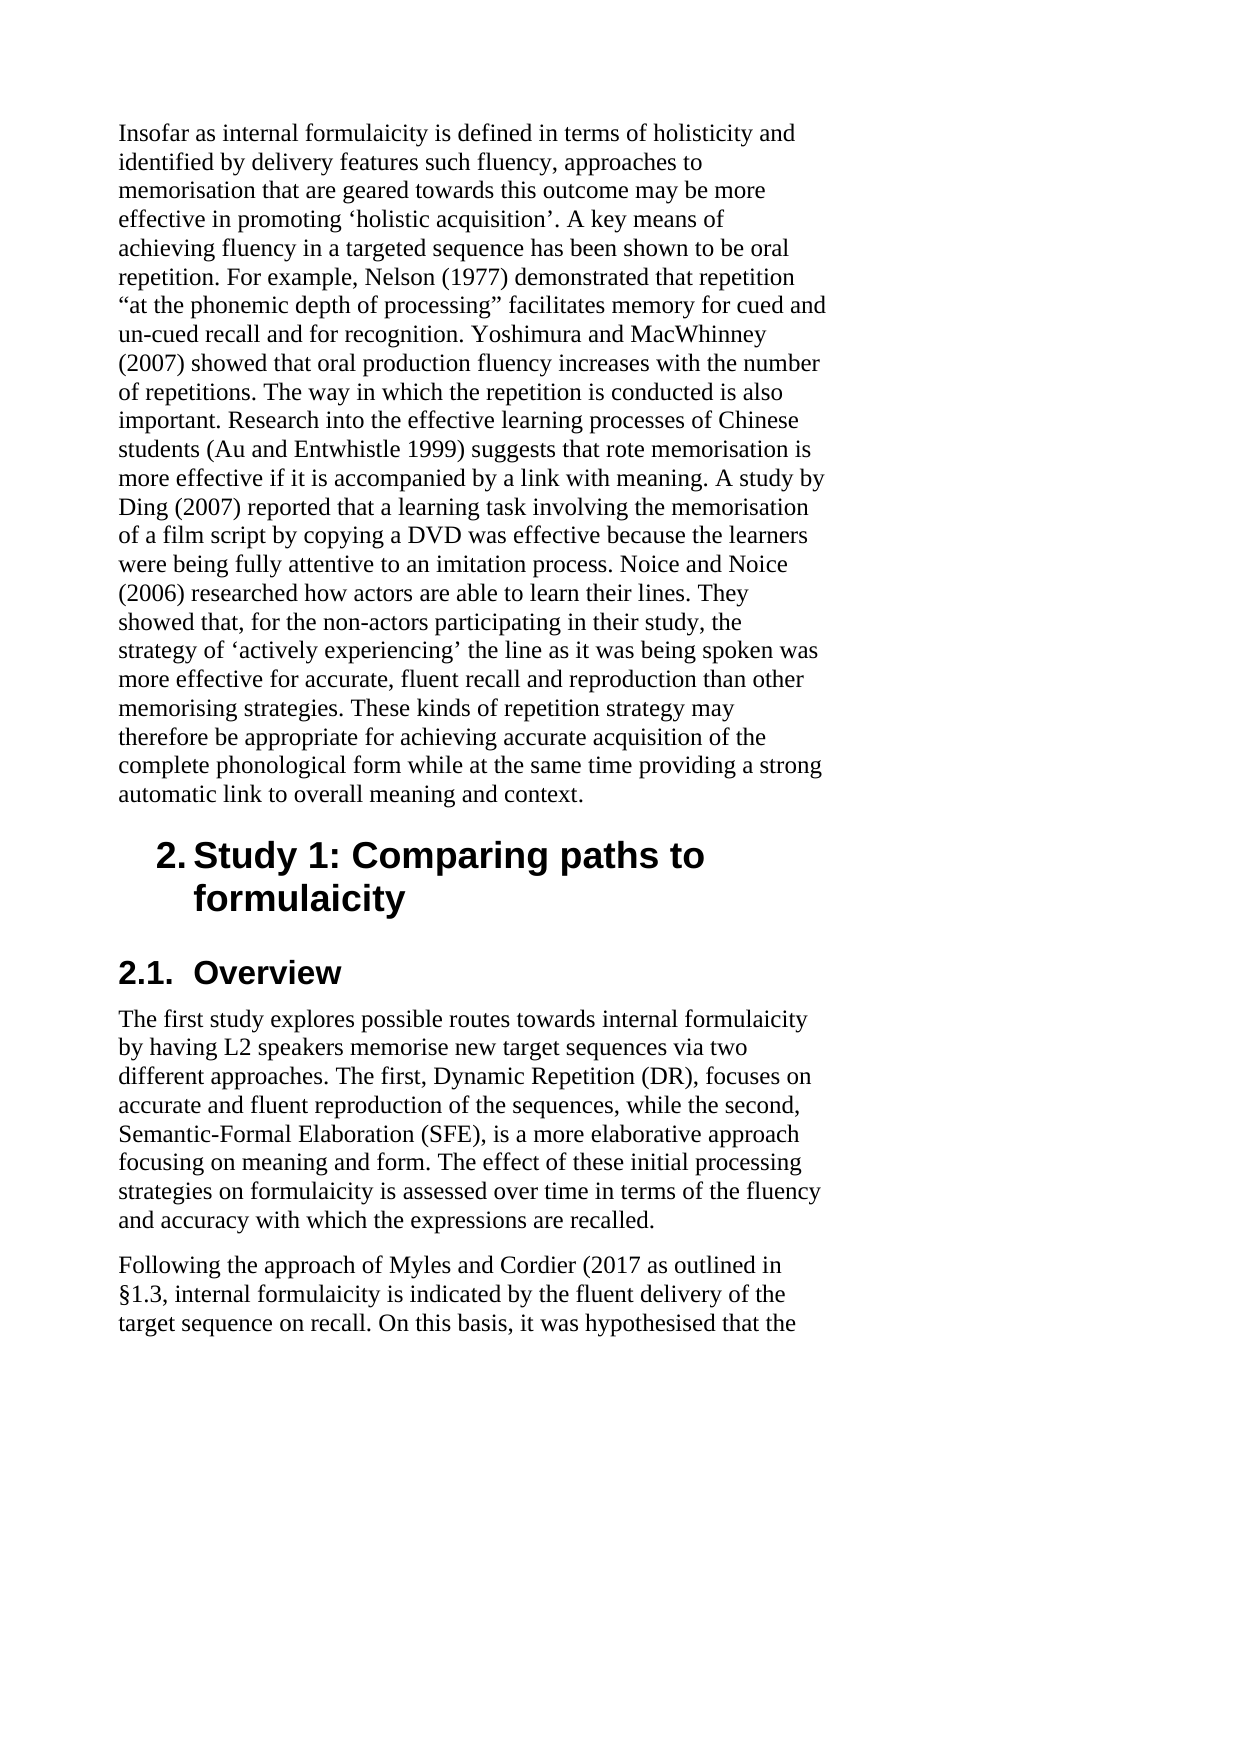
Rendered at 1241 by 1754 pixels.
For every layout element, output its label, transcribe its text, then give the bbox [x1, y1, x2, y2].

list Overview [118, 953, 827, 991]
text The first study explores possible routes towards internal formulaicity by having L2 speakers memorise new target sequences via two different approaches. The first, Dynamic Repetition (DR), focuses on accurate and fluent reproduction of the sequences, while the second, Semantic-Formal Elaboration (SFE), is a more elaborative approach focusing on meaning and form. The effect of these initial processing strategies on formulaicity is assessed over time in terms of the fluency and accuracy with which the expressions are recalled. [118, 1004, 827, 1234]
list Study 1: Comparing paths to formulaicity [156, 833, 827, 919]
text Following the approach of Myles and Cordier (2017 as outlined in §1.3, internal formulaicity is indicated by the fluent delivery of the target sequence on recall. On this basis, it was hypothesised that the [118, 1250, 827, 1337]
text Insofar as internal formulaicity is defined in terms of holisticity and identified by delivery features such fluency, approaches to memorisation that are geared towards this outcome may be more effective in promoting ‘holistic acquisition’. A key means of achieving fluency in a targeted sequence has been shown to be oral repetition. For example, Nelson (1977) demonstrated that repetition “at the phonemic depth of processing” facilitates memory for cued and un-cued recall and for recognition. Yoshimura and MacWhinney (2007) showed that oral production fluency increases with the number of repetitions. The way in which the repetition is conducted is also important. Research into the effective learning processes of Chinese students (Au and Entwhistle 1999) suggests that rote memorisation is more effective if it is accompanied by a link with meaning. A study by Ding (2007) reported that a learning task involving the memorisation of a film script by copying a DVD was effective because the learners were being fully attentive to an imitation process. Noice and Noice (2006) researched how actors are able to learn their lines. They showed that, for the non-actors participating in their study, the strategy of ‘actively experiencing’ the line as it was being spoken was more effective for accurate, fluent recall and reproduction than other memorising strategies. These kinds of repetition strategy may therefore be appropriate for achieving accurate acquisition of the complete phonological form while at the same time providing a strong automatic link to overall meaning and context. [118, 118, 827, 808]
